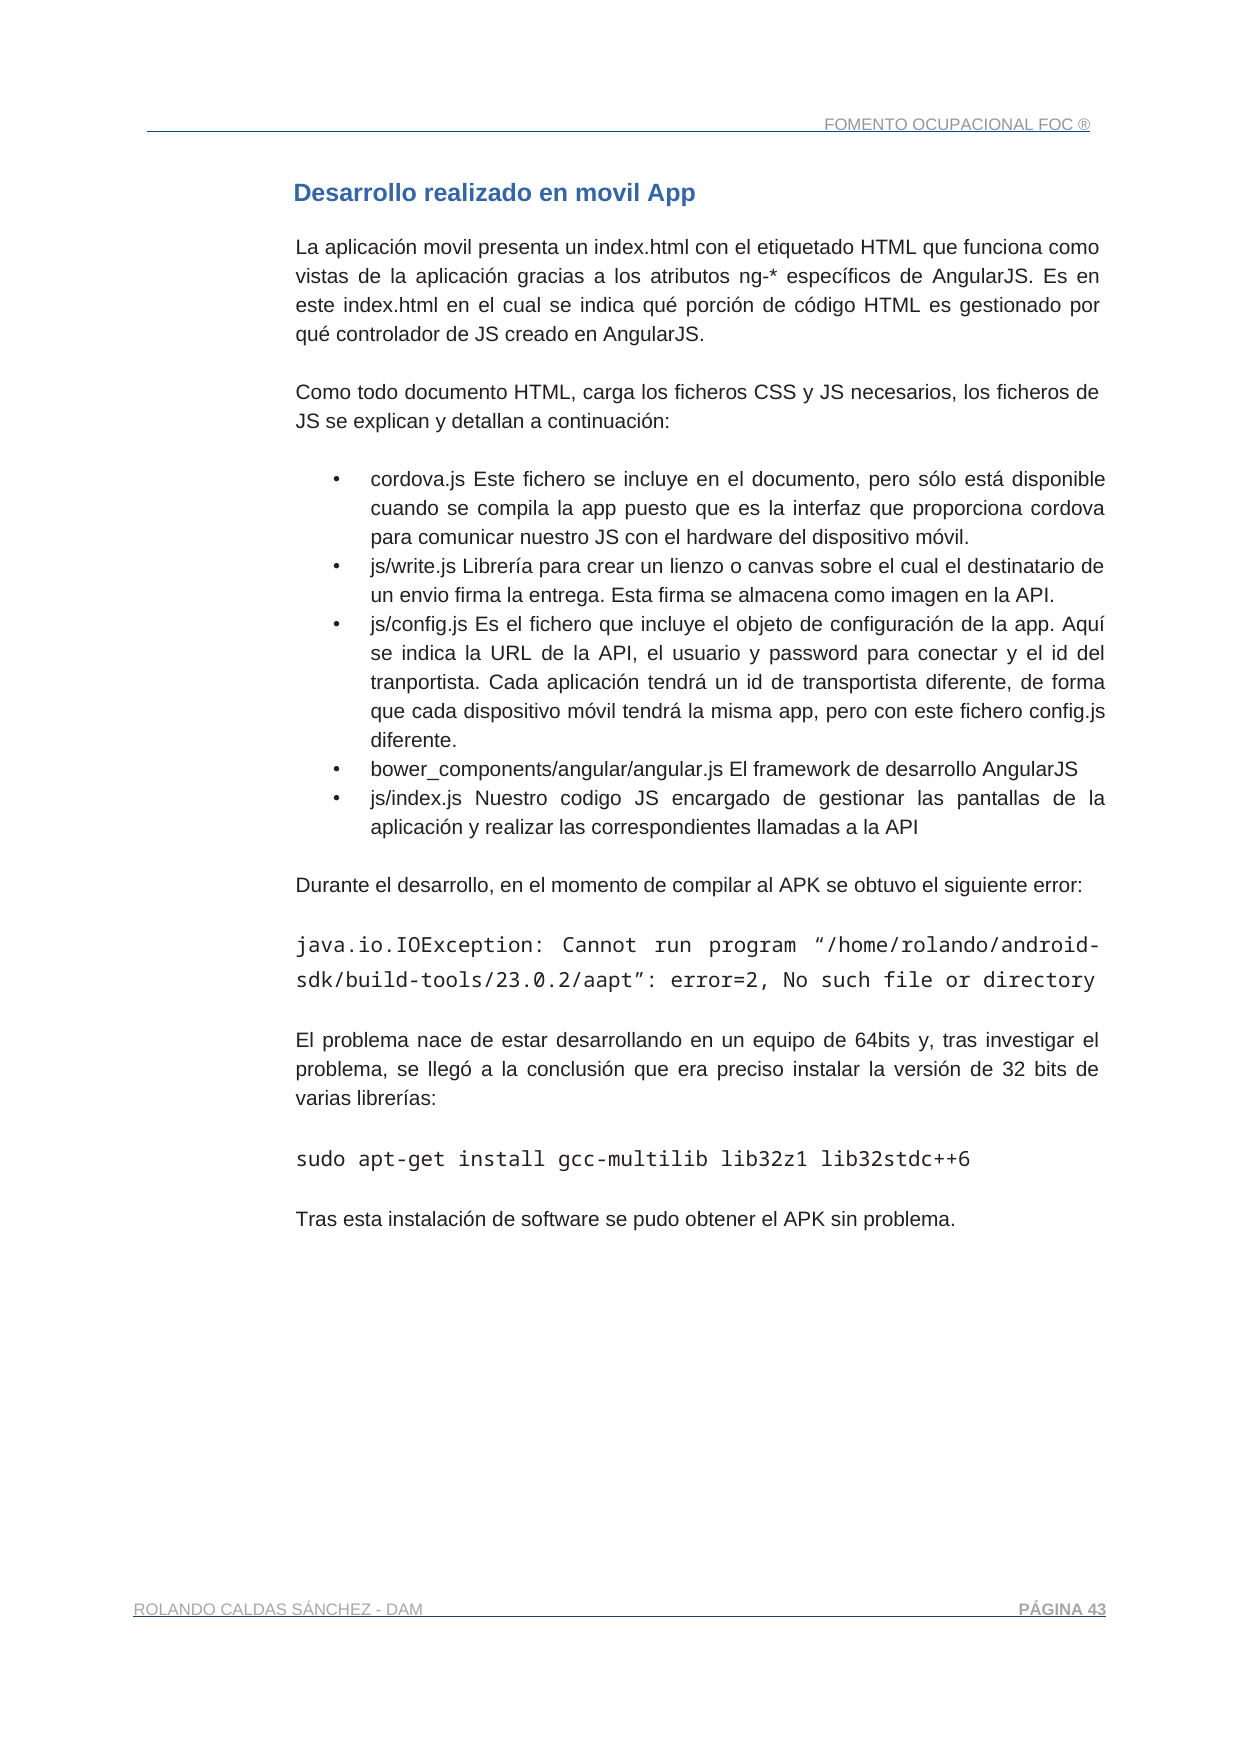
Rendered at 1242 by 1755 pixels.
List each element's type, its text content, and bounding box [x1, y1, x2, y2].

list js/write.js Librería para crear un lienzo o canvas sobre el cual el destinatario de un envio firma la entrega. Esta firma se almacena como imagen en la API. [333, 553, 1106, 606]
text sudo apt-get install gcc-multilib lib32z1 lib32stdc++6 [295, 1144, 1101, 1172]
text java.io.IOException: Cannot run program “/home/rolando/android-sdk/build-tools/23.0.2/aapt”: error=2, No such file or directory [295, 930, 1101, 993]
text Desarrollo realizado en movil App [218, 178, 1109, 206]
list js/index.js Nuestro codigo JS encargado de gestionar las pantallas de la aplicación y realizar las correspondientes llamadas a la API [333, 785, 1106, 838]
text Durante el desarrollo, en el momento de compilar al APK se obtuvo el siguiente error: [295, 872, 1101, 896]
list cordova.js Este fichero se incluye en el documento, pero sólo está disponible cuando se compila la app puesto que es la interfaz que proporciona cordova para comunicar nuestro JS con el hardware del dispositivo móvil. [333, 466, 1106, 548]
text Como todo documento HTML, carga los ficheros CSS y JS necesarios, los ficheros de JS se explican y detallan a continuación: [295, 379, 1101, 432]
text El problema nace de estar desarrollando en un equipo de 64bits y, tras investigar el problema, se llegó a la conclusión que era preciso instalar la versión de 32 bits de varias librerías: [295, 1028, 1101, 1110]
text Tras esta instalación de software se pudo obtener el APK sin problema. [295, 1207, 1101, 1231]
list bower_components/angular/angular.js El framework de desarrollo AngularJS [333, 756, 1106, 780]
text La aplicación movil presenta un index.html con el etiquetado HTML que funciona como vistas de la aplicación gracias a los atributos ng-* específicos de AngularJS. Es en este index.html en el cual se indica qué porción de código HTML es gestionado por qué controlador de JS creado en AngularJS. [295, 235, 1101, 346]
list js/config.js Es el fichero que incluye el objeto de configuración de la app. Aquí se indica la URL de la API, el usuario y password para conectar y el id del tranportista. Cada aplicación tendrá un id de transportista diferente, de forma que cada dispositivo móvil tendrá la misma app, pero con este fichero config.js diferente. [333, 611, 1106, 751]
